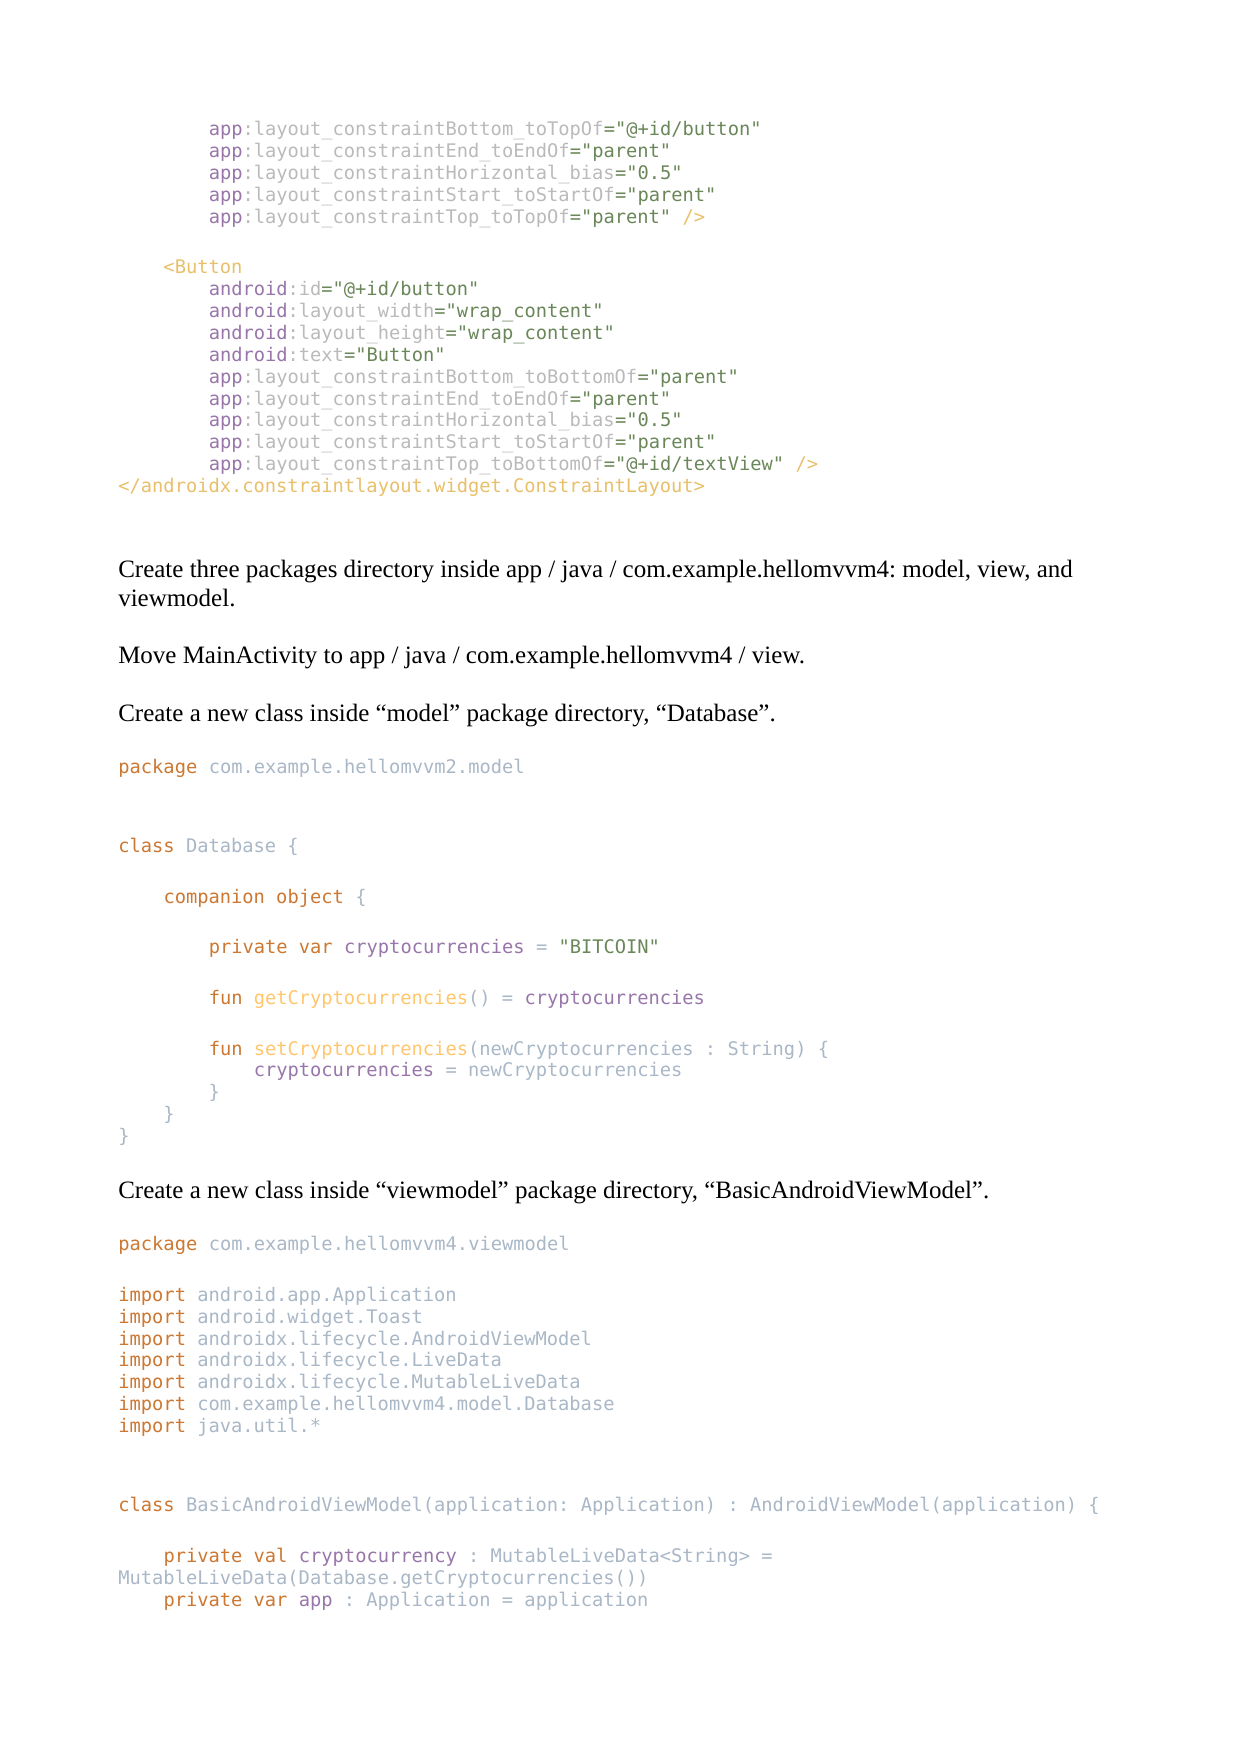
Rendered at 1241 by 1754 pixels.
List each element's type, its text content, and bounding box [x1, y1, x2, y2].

text Create a new class inside “model” package directory, “Database”. [118, 698, 1122, 727]
text Create a new class inside “viewmodel” package directory, “BasicAndroidViewModel”. [118, 1176, 1122, 1204]
text package com.example.hellomvvm4.viewmodel import android.app.Application import android.widget.Toast import androidx.lifecycle.AndroidViewModel import androidx.lifecycle.LiveData import androidx.lifecycle.MutableLiveData import com.example.hellomvvm4.model.Database import java.util.* class BasicAndroidViewModel(application: Application) : AndroidViewModel(application) { private val cryptocurrency : MutableLiveData<String> = MutableLiveData(Database.getCryptocurrencies()) private var app : Application = application [118, 1233, 1122, 1611]
text package com.example.hellomvvm2.model class Database { companion object { private var cryptocurrencies = "BITCOIN" fun getCryptocurrencies() = cryptocurrencies fun setCryptocurrencies(newCryptocurrencies : String) { cryptocurrencies = newCryptocurrencies } } } [118, 756, 1122, 1147]
text Move MainActivity to app / java / com.example.hellomvvm4 / view. [118, 641, 1122, 669]
text app:layout_constraintBottom_toTopOf="@+id/button" app:layout_constraintEnd_toEndOf="parent" app:layout_constraintHorizontal_bias="0.5" app:layout_constraintStart_toStartOf="parent" app:layout_constraintTop_toTopOf="parent" /> <Button android:id="@+id/button" android:layout_width="wrap_content" android:layout_height="wrap_content" android:text="Button" app:layout_constraintBottom_toBottomOf="parent" app:layout_constraintEnd_toEndOf="parent" app:layout_constraintHorizontal_bias="0.5" app:layout_constraintStart_toStartOf="parent" app:layout_constraintTop_toBottomOf="@+id/textView" /> </androidx.constraintlayout.widget.ConstraintLayout> [118, 118, 1122, 497]
text Create three packages directory inside app / java / com.example.hellomvvm4: model, view, and viewmodel. [118, 554, 1122, 612]
